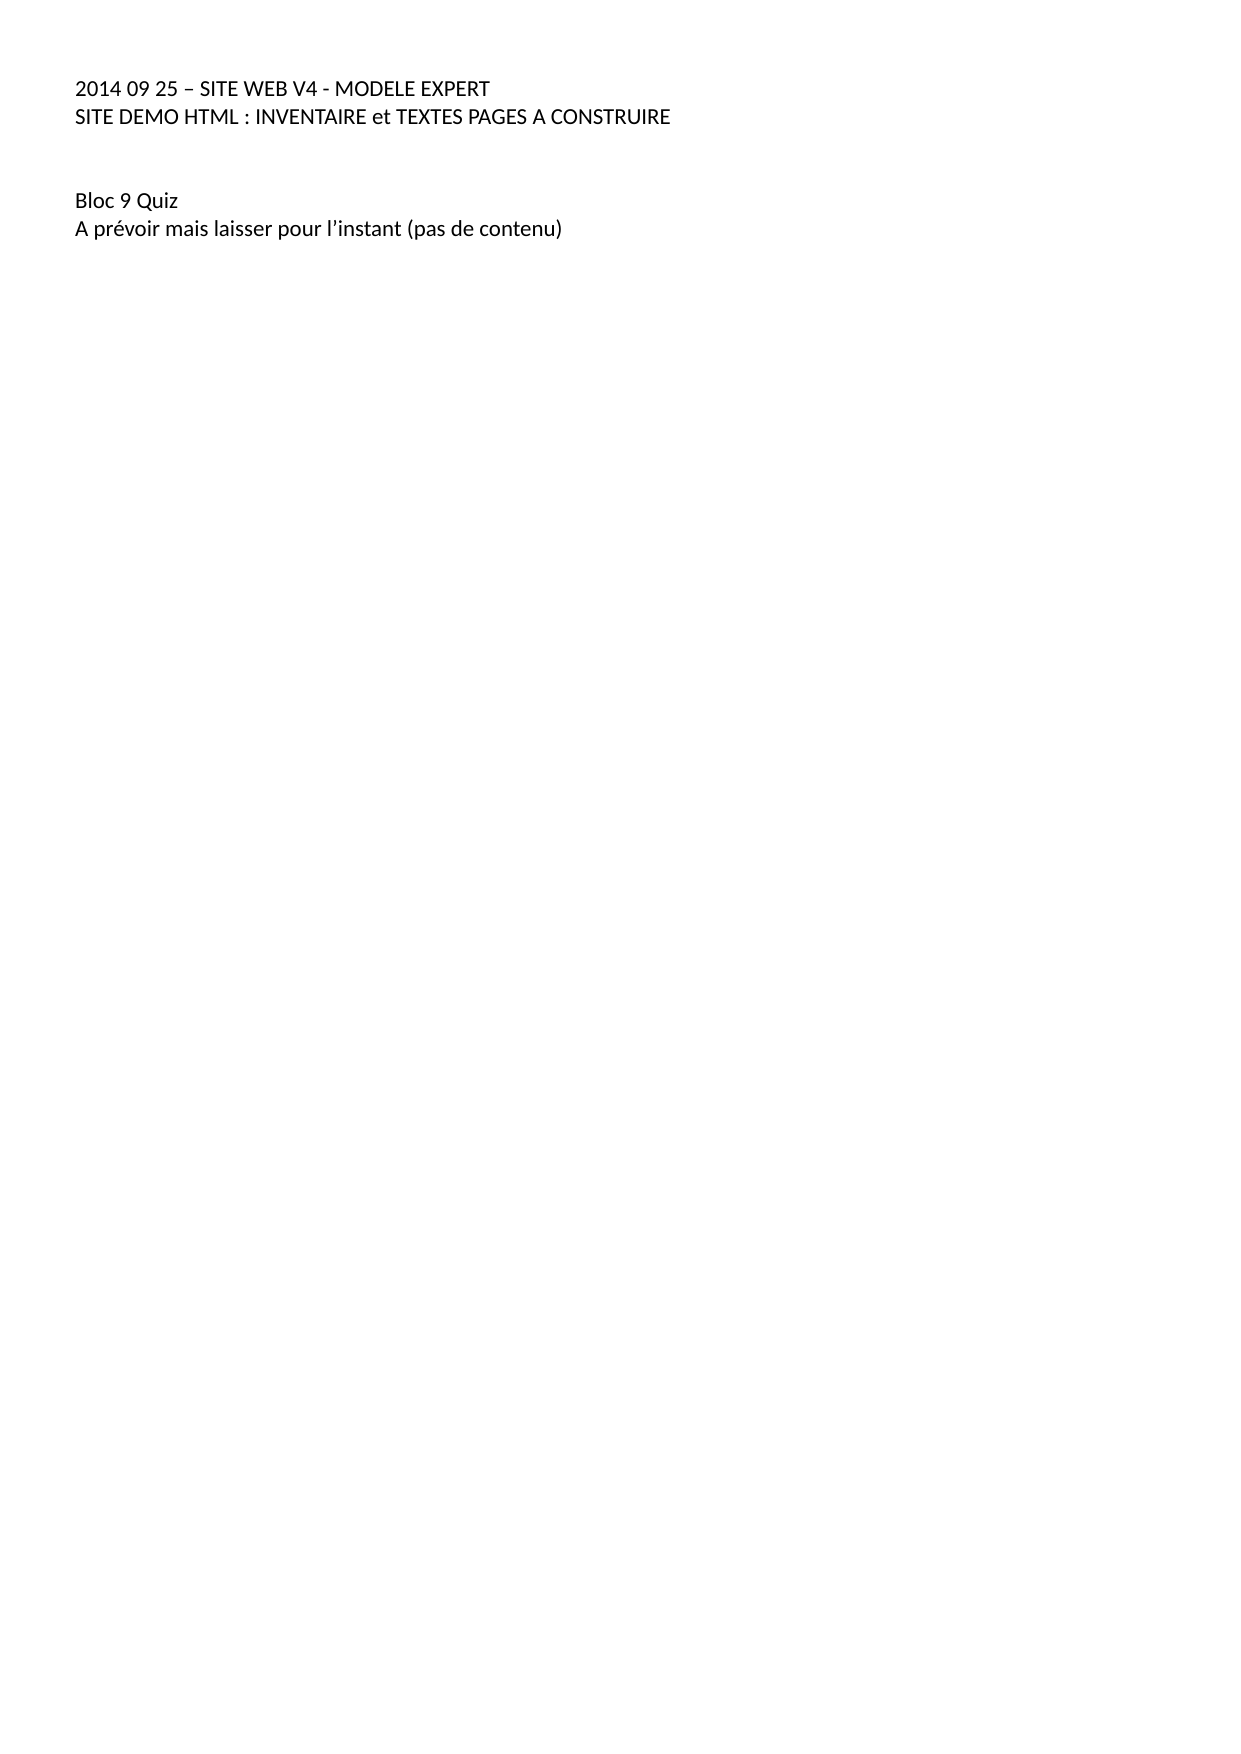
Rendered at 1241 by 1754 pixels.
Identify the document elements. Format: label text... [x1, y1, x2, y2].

text A prévoir mais laisser pour l’instant (pas de contenu) [75, 214, 1165, 242]
text Bloc 9 Quiz [75, 186, 1165, 214]
